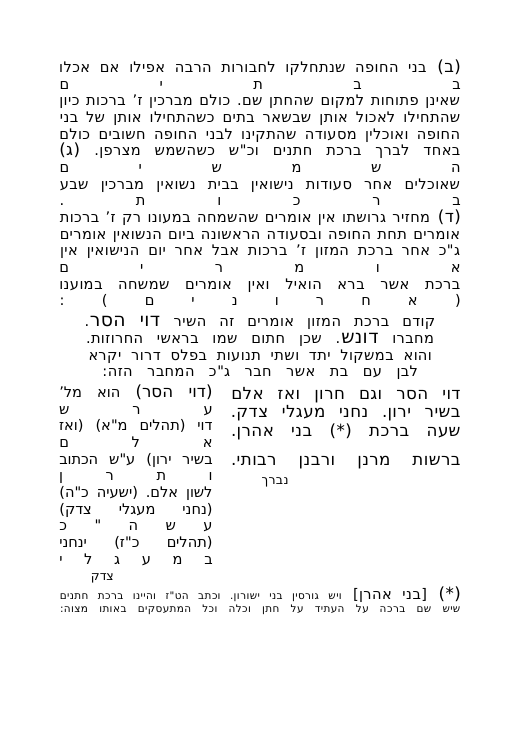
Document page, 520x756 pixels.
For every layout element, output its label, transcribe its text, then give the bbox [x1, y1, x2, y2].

table_header [213, 384, 231, 584]
text לבן עם בת אשר חבר ג"כ המחבר הזה: [59, 363, 461, 380]
text באחד לברך ברכת חתנים וכ"ש כשהשמש מצרפן. (ג) השמשים [59, 142, 461, 176]
table_header (דוי הסר) הוא מל’ ערש דוי (תהלים מ"א) (ואז אלם בשיר ירון) ע"ש הכתוב ותרן לשון אלם. (ישעיה כ"ה) (נחני מעגלי צדק) עשה"כ (תהלים כ"ז) ינחני במעגלי צדק [59, 384, 212, 584]
text שאוכלים אחר סעודות נישואין בבית נשואין מברכין שבע ברכות. [59, 176, 461, 209]
text מחברו דונש. שכן חתום שמו בראשי החרוזות. [59, 330, 461, 347]
text (ד) מחזיר גרושתו אין אומרים שהשמחה במעונו רק ז’ ברכות [59, 209, 461, 226]
text שהתחילו לאכול אותן שבשאר בתים כשהתחילו אותן של בני [59, 109, 461, 126]
text והוא במשקול יתד ושתי תנועות בפלס דרור יקרא [59, 347, 461, 363]
text שאינן פתוחות למקום שהחתן שם. כולם מברכין ז’ ברכות כיון [59, 92, 461, 109]
text ג"כ אחר ברכת המזון ז’ ברכות אבל אחר יום הנישואין אין אומרים [59, 242, 461, 276]
text אומרים תחת החופה ובסעודה הראשונה ביום הנשואין אומרים [59, 226, 461, 242]
text (*) [בני אהרן] ויש גורסין בני ישורון. וכתב הט"ז והיינו ברכת חתנים [59, 584, 461, 603]
text (ב) בני החופה שנתחלקו לחבורות הרבה אפילו אם אכלו בבתים [59, 59, 461, 92]
text החופה ואוכלין מסעודה שהתקינו לבני החופה חשובים כולם [59, 126, 461, 142]
table_header דוי הסר וגם חרון ואז אלם בשיר ירון. נחני מעגלי צדק. שעה ברכת (*) בני אהרן. ברשות מרנן ורבנן רבותי. נברך [231, 384, 461, 584]
text ברכת אשר ברא הואיל ואין אומרים שמשחה במוענו (אחרונים): [59, 276, 461, 309]
text קודם ברכת המזון אומרים זה השיר דוי הסר. [59, 313, 461, 330]
text שיש שם ברכה על העתיד על חתן וכלה וכל המתעסקים באותו מצוה: [59, 603, 461, 615]
